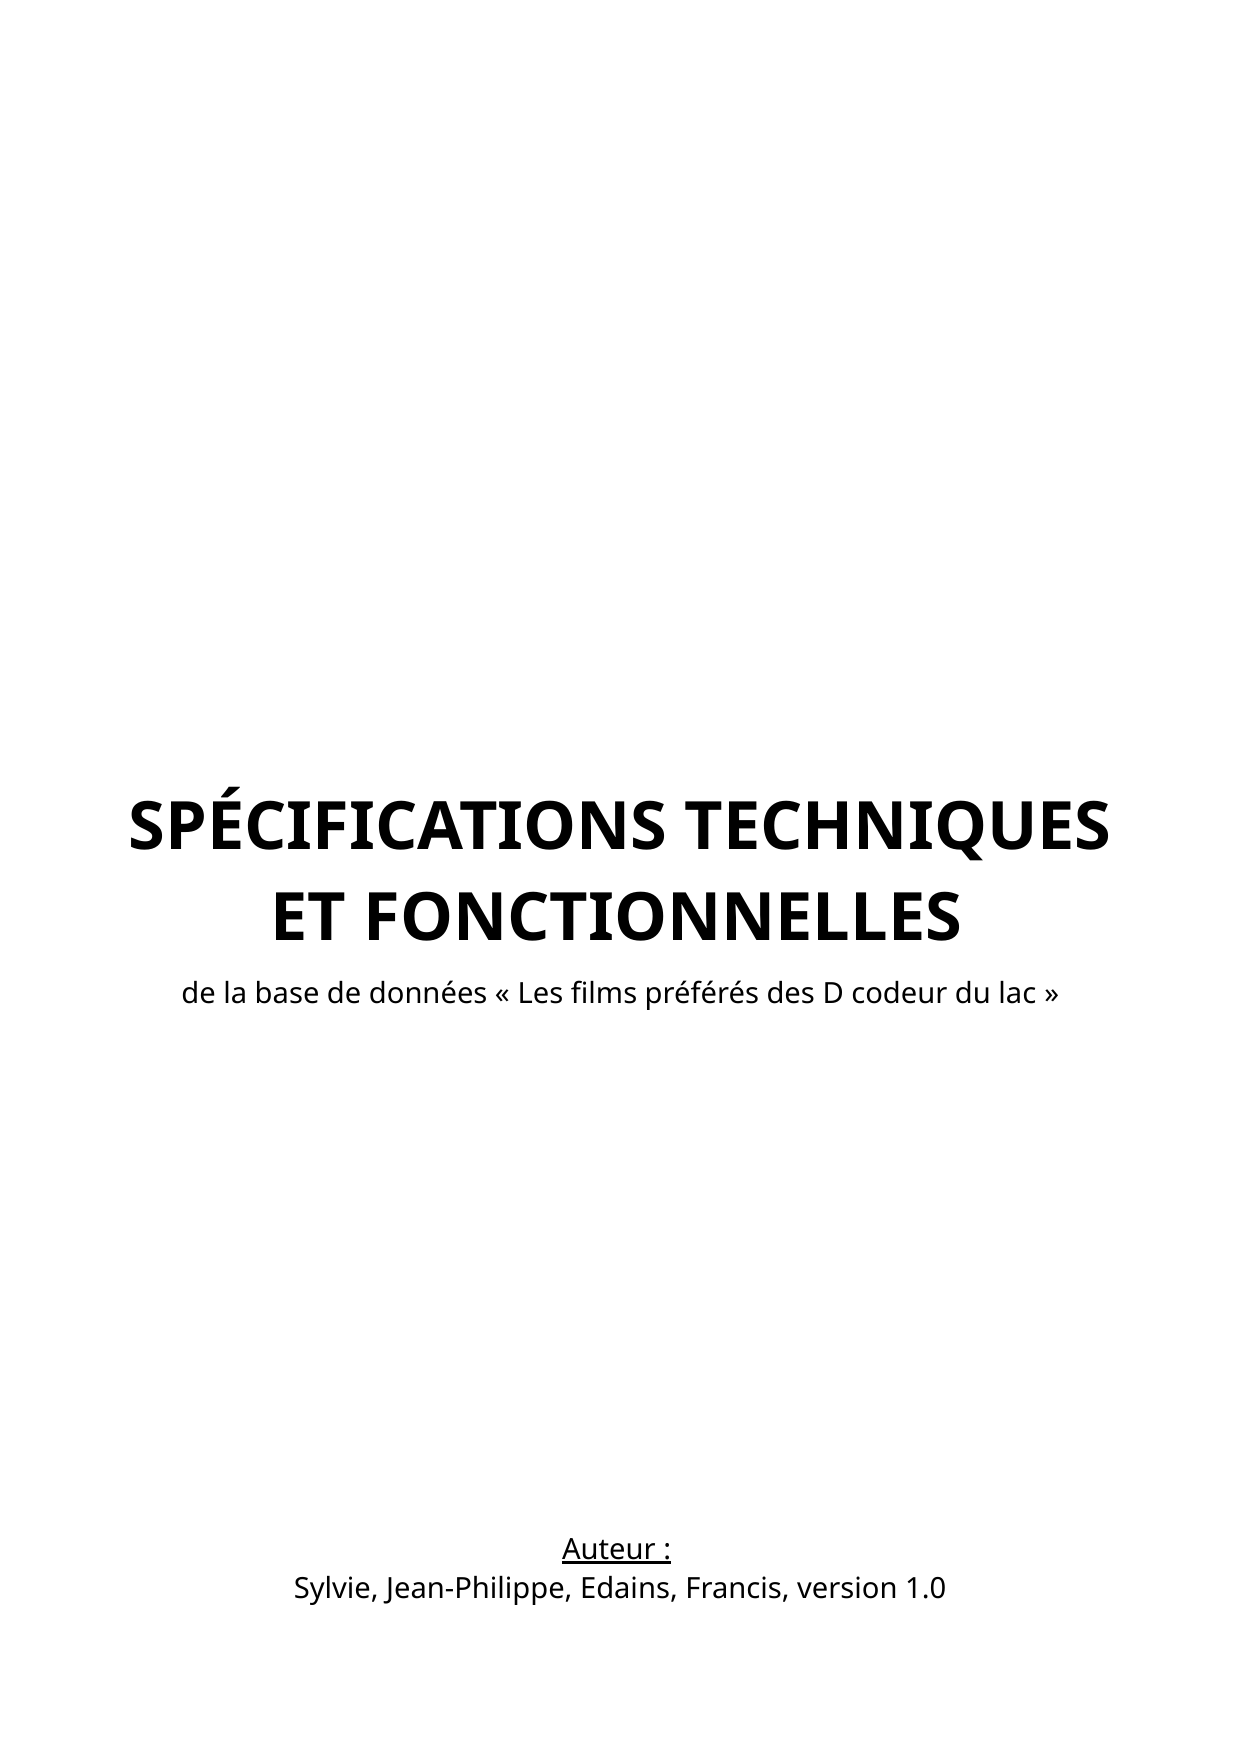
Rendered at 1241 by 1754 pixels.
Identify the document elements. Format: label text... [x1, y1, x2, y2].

text Sylvie, Jean-Philippe, Edains, Francis, version 1.0 [118, 1568, 1122, 1607]
title SPÉCIFICATIONS TECHNIQUES ET FONCTIONNELLES [118, 778, 1122, 960]
text Auteur : [118, 1528, 1122, 1568]
text de la base de données « Les films préférés des D codeur du lac » [118, 972, 1122, 1012]
